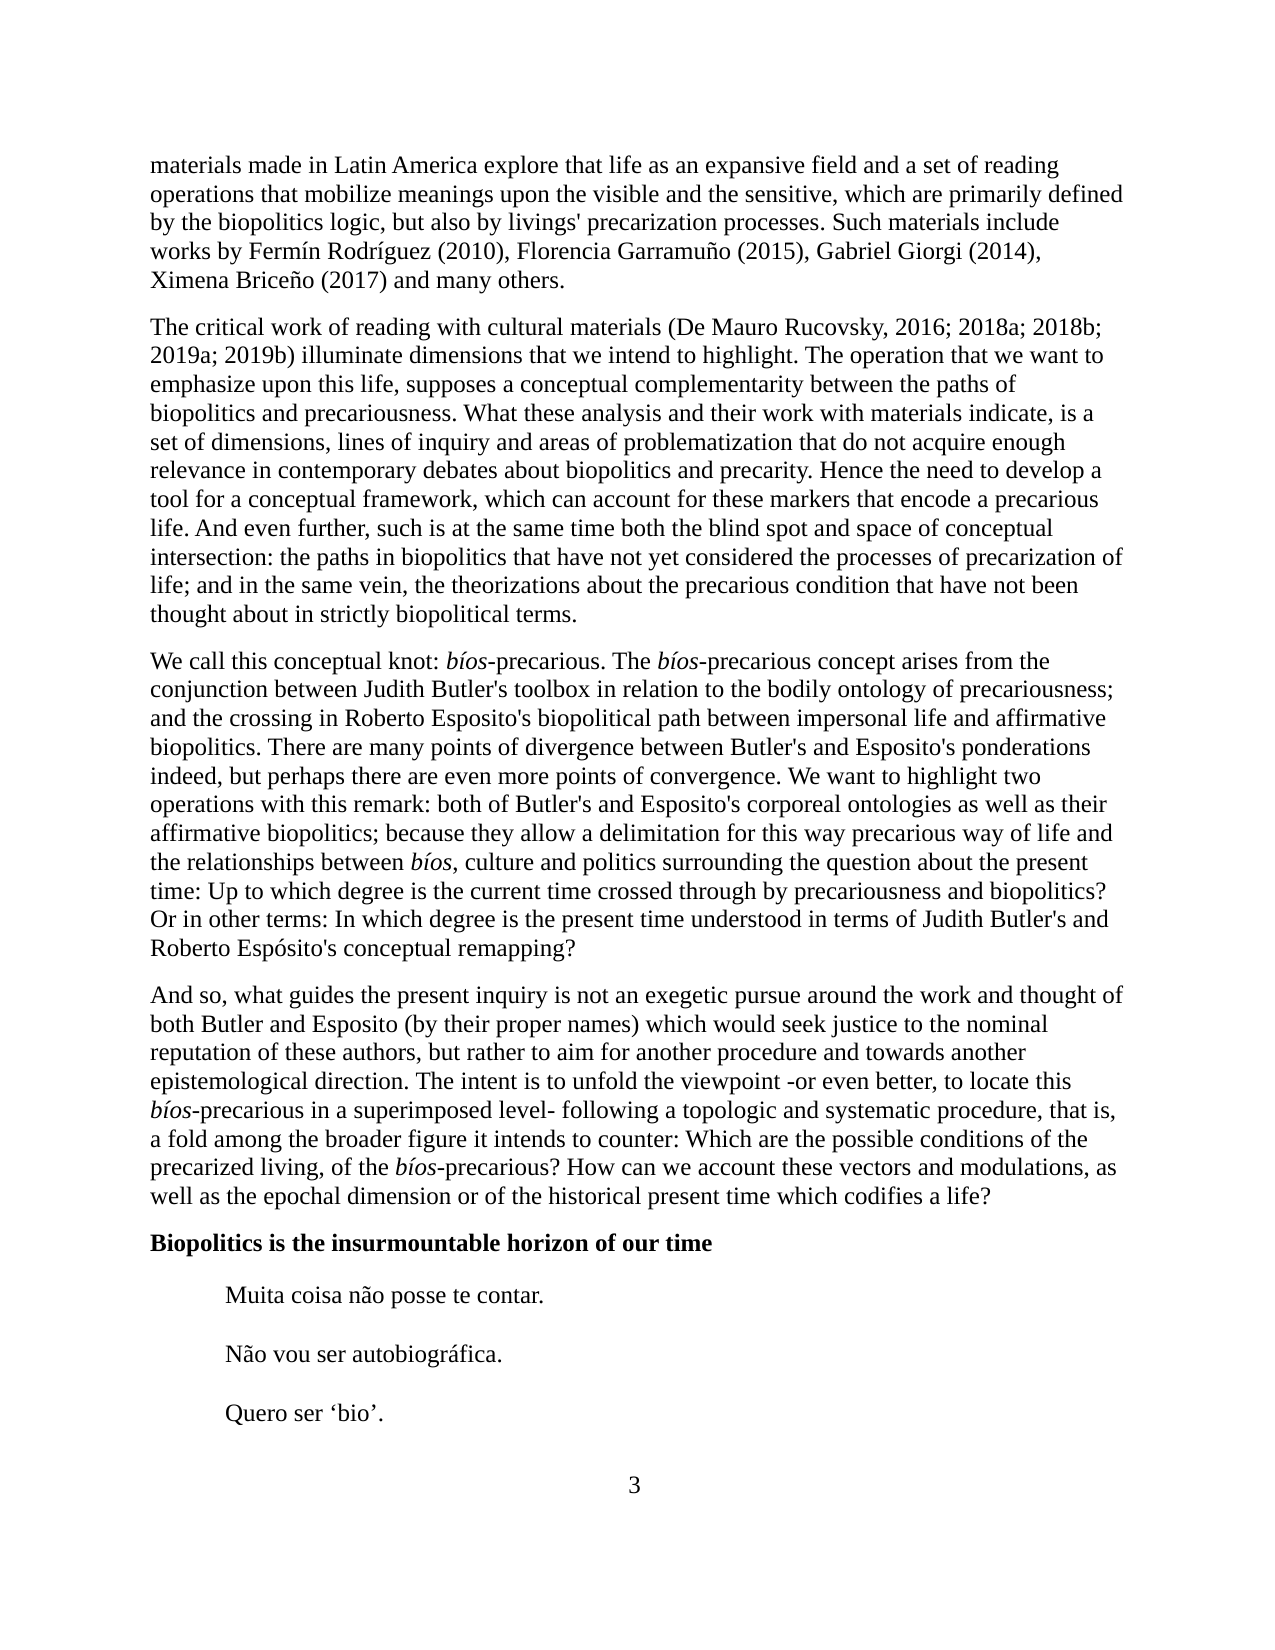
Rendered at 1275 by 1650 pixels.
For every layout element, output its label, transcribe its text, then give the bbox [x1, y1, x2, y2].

text The critical work of reading with cultural materials (De Mauro Rucovsky, 2016; 2018a; 2018b; 2019a; 2019b) illuminate dimensions that we intend to highlight. The operation that we want to emphasize upon this life, supposes a conceptual complementarity between the paths of biopolitics and precariousness. What these analysis and their work with materials indicate, is a set of dimensions, lines of inquiry and areas of problematization that do not acquire enough relevance in contemporary debates about biopolitics and precarity. Hence the need to develop a tool for a conceptual framework, which can account for these markers that encode a precarious life. And even further, such is at the same time both the blind spot and space of conceptual intersection: the paths in biopolitics that have not yet considered the processes of precarization of life; and in the same vein, the theorizations about the precarious condition that have not been thought about in strictly biopolitical terms. [150, 312, 1125, 628]
text Muita coisa não posse te contar. [225, 1281, 1125, 1309]
text materials made in Latin America explore that life as an expansive field and a set of reading operations that mobilize meanings upon the visible and the sensitive, which are primarily defined by the biopolitics logic, but also by livings' precarization processes. Such materials include works by Fermín Rodríguez (2010), Florencia Garramuño (2015), Gabriel Giorgi (2014), Ximena Briceño (2017) and many others. [150, 150, 1125, 294]
text And so, what guides the present inquiry is not an exegetic pursue around the work and thought of both Butler and Esposito (by their proper names) which would seek justice to the nominal reputation of these authors, but rather to aim for another procedure and towards another epistemological direction. The intent is to unfold the viewpoint -or even better, to locate this bíos-precarious in a superimposed level- following a topologic and systematic procedure, that is, a fold among the broader figure it intends to counter: Which are the possible conditions of the precarized living, of the bíos-precarious? How can we account these vectors and modulations, as well as the epochal dimension or of the historical present time which codifies a life? [150, 980, 1125, 1210]
text We call this conceptual knot: bíos-precarious. The bíos-precarious concept arises from the conjunction between Judith Butler's toolbox in relation to the bodily ontology of precariousness; and the crossing in Roberto Esposito's biopolitical path between impersonal life and affirmative biopolitics. There are many points of divergence between Butler's and Esposito's ponderations indeed, but perhaps there are even more points of convergence. We want to highlight two operations with this remark: both of Butler's and Esposito's corporeal ontologies as well as their affirmative biopolitics; because they allow a delimitation for this way precarious way of life and the relationships between bíos, culture and politics surrounding the question about the present time: Up to which degree is the current time crossed through by precariousness and biopolitics? Or in other terms: In which degree is the present time understood in terms of Judith Butler's and Roberto Espósito's conceptual remapping? [150, 646, 1125, 962]
text Não vou ser autobiográfica. [225, 1339, 1125, 1368]
text Biopolitics is the insurmountable horizon of our time [150, 1228, 1125, 1257]
text Quero ser ‘bio’. [225, 1398, 1125, 1427]
